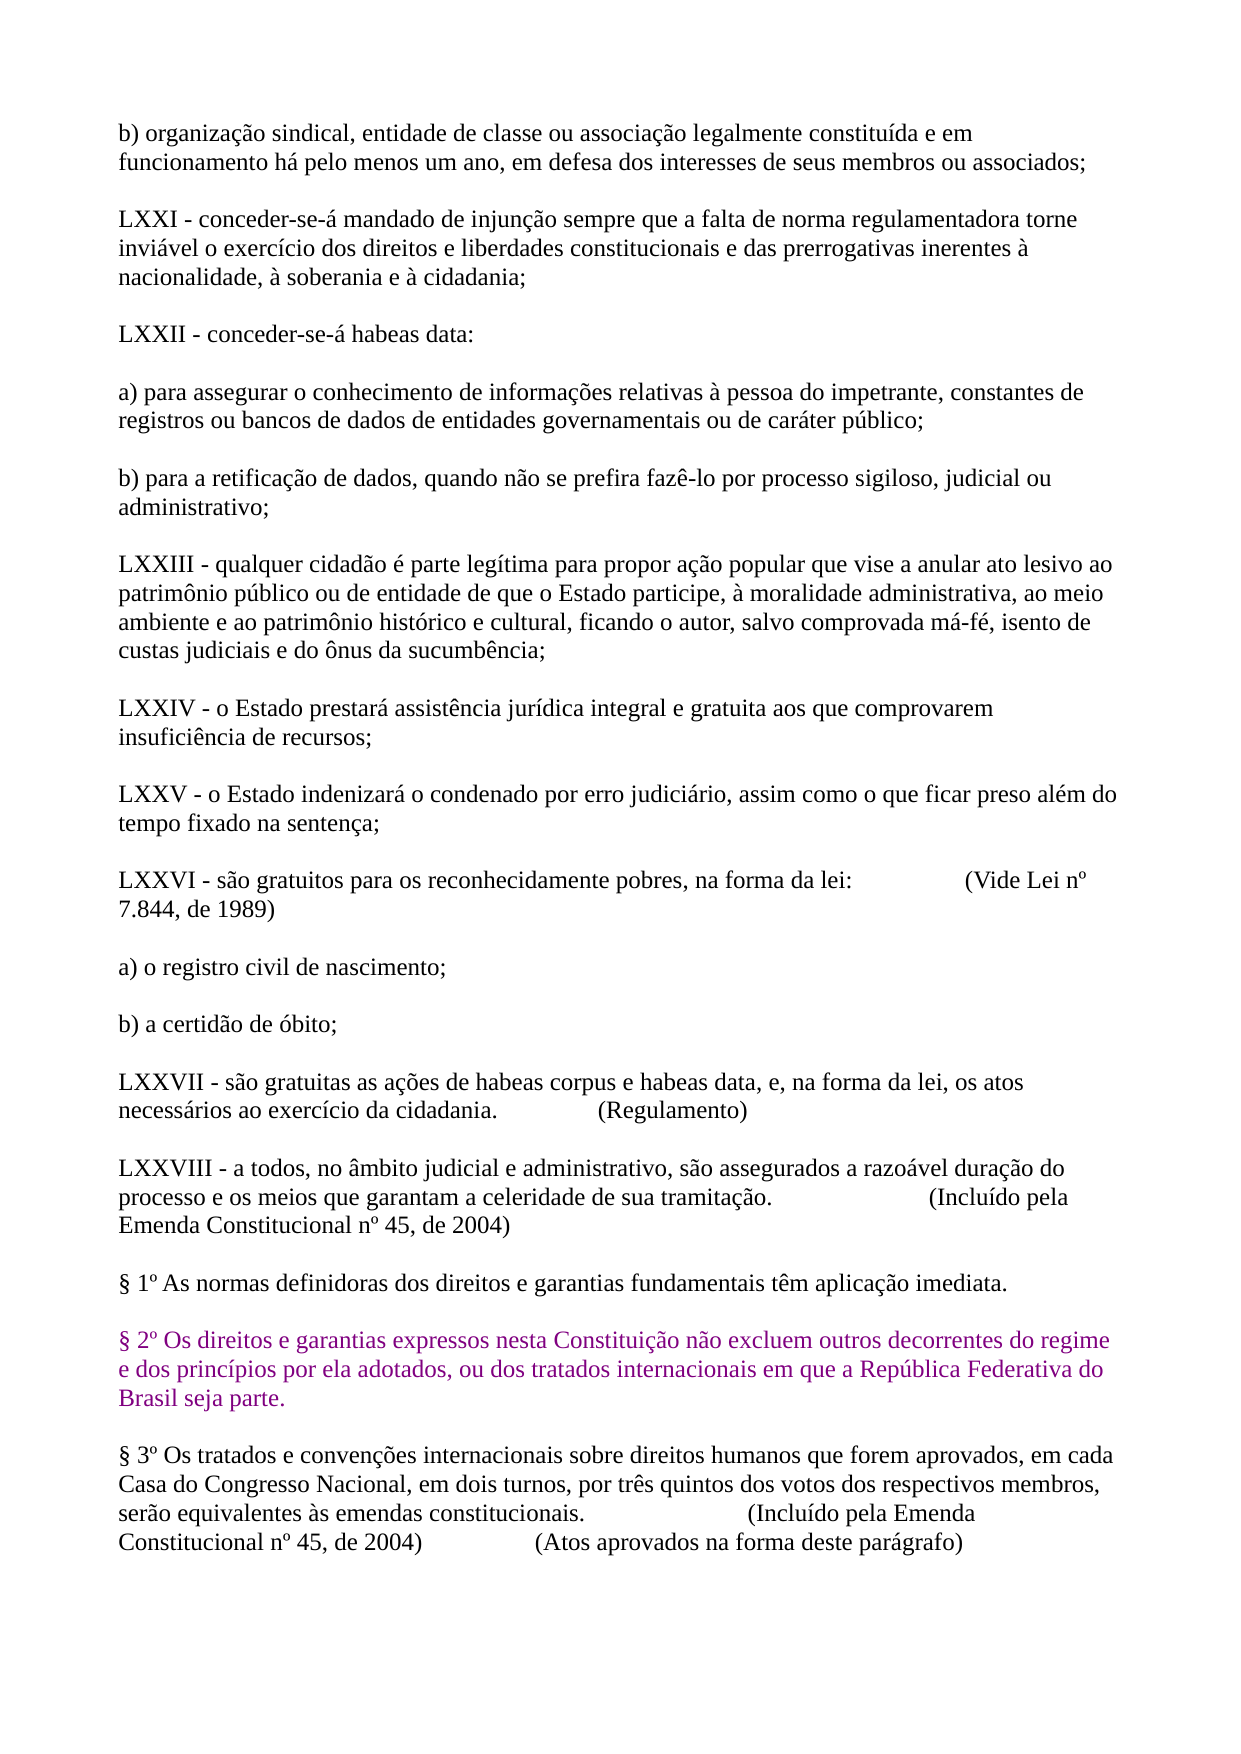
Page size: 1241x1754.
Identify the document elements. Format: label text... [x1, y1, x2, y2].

text a) para assegurar o conhecimento de informações relativas à pessoa do impetrante, constantes de registros ou bancos de dados de entidades governamentais ou de caráter público; [118, 377, 1122, 434]
text § 3º Os tratados e convenções internacionais sobre direitos humanos que forem aprovados, em cada Casa do Congresso Nacional, em dois turnos, por três quintos dos votos dos respectivos membros, serão equivalentes às emendas constitucionais. (Incluído pela Emenda Constitucional nº 45, de 2004) (Atos aprovados na forma deste parágrafo) [118, 1441, 1122, 1556]
text b) a certidão de óbito; [118, 1009, 1122, 1038]
text LXXI - conceder-se-á mandado de injunção sempre que a falta de norma regulamentadora torne inviável o exercício dos direitos e liberdades constitucionais e das prerrogativas inerentes à nacionalidade, à soberania e à cidadania; [118, 204, 1122, 291]
text LXXIV - o Estado prestará assistência jurídica integral e gratuita aos que comprovarem insuficiência de recursos; [118, 693, 1122, 751]
text b) organização sindical, entidade de classe ou associação legalmente constituída e em funcionamento há pelo menos um ano, em defesa dos interesses de seus membros ou associados; [118, 118, 1122, 176]
text § 1º As normas definidoras dos direitos e garantias fundamentais têm aplicação imediata. [118, 1268, 1122, 1297]
text LXXV - o Estado indenizará o condenado por erro judiciário, assim como o que ficar preso além do tempo fixado na sentença; [118, 779, 1122, 837]
text LXXVIII - a todos, no âmbito judicial e administrativo, são assegurados a razoável duração do processo e os meios que garantam a celeridade de sua tramitação. (Incluído pela Emenda Constitucional nº 45, de 2004) [118, 1153, 1122, 1239]
text b) para a retificação de dados, quando não se prefira fazê-lo por processo sigiloso, judicial ou administrativo; [118, 463, 1122, 521]
text a) o registro civil de nascimento; [118, 952, 1122, 981]
text LXXVI - são gratuitos para os reconhecidamente pobres, na forma da lei: (Vide Lei nº 7.844, de 1989) [118, 866, 1122, 923]
text LXXII - conceder-se-á habeas data: [118, 319, 1122, 348]
text LXXIII - qualquer cidadão é parte legítima para propor ação popular que vise a anular ato lesivo ao patrimônio público ou de entidade de que o Estado participe, à moralidade administrativa, ao meio ambiente e ao patrimônio histórico e cultural, ficando o autor, salvo comprovada má-fé, isento de custas judiciais e do ônus da sucumbência; [118, 549, 1122, 664]
text § 2º Os direitos e garantias expressos nesta Constituição não excluem outros decorrentes do regime e dos princípios por ela adotados, ou dos tratados internacionais em que a República Federativa do Brasil seja parte. [118, 1326, 1122, 1412]
text LXXVII - são gratuitas as ações de habeas corpus e habeas data, e, na forma da lei, os atos necessários ao exercício da cidadania. (Regulamento) [118, 1067, 1122, 1124]
